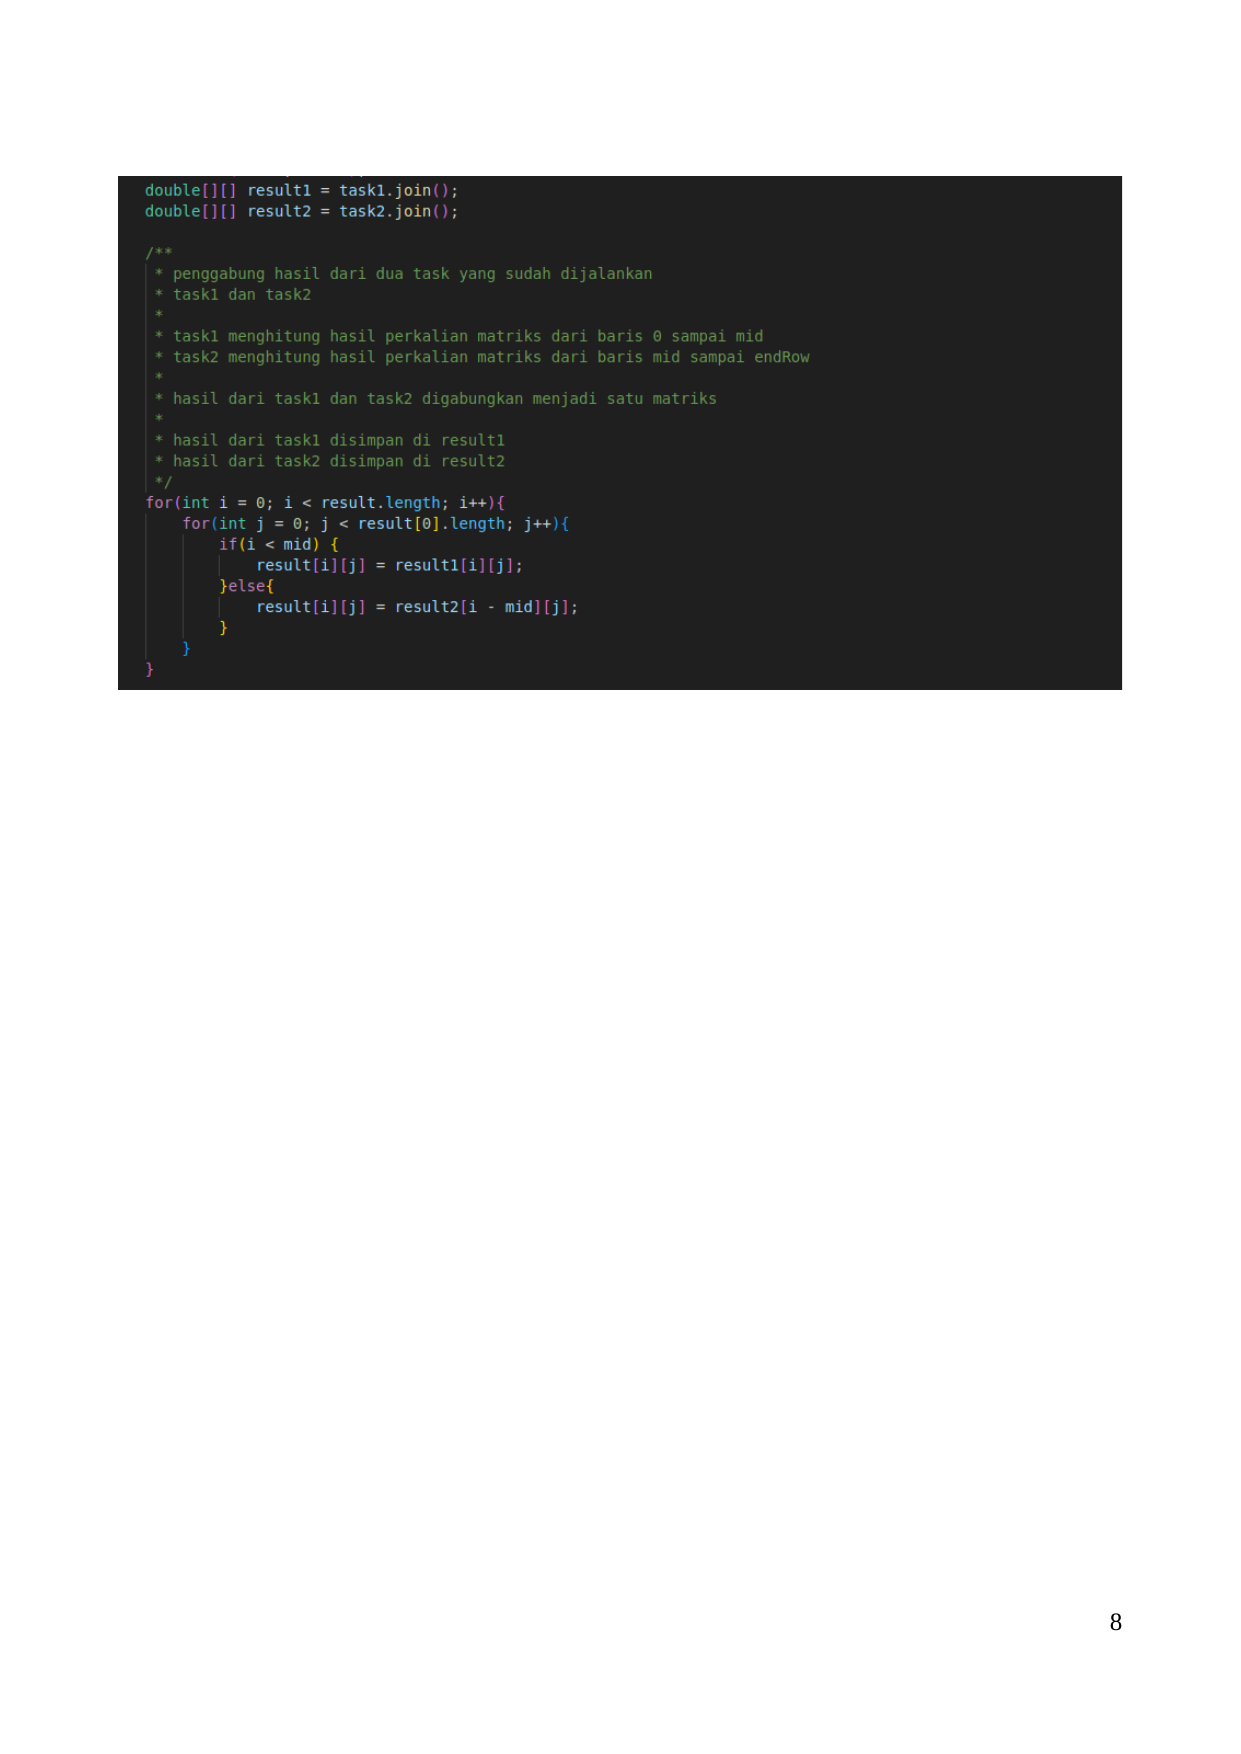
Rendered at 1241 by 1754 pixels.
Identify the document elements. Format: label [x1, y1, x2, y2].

picture [118, 176, 1123, 690]
